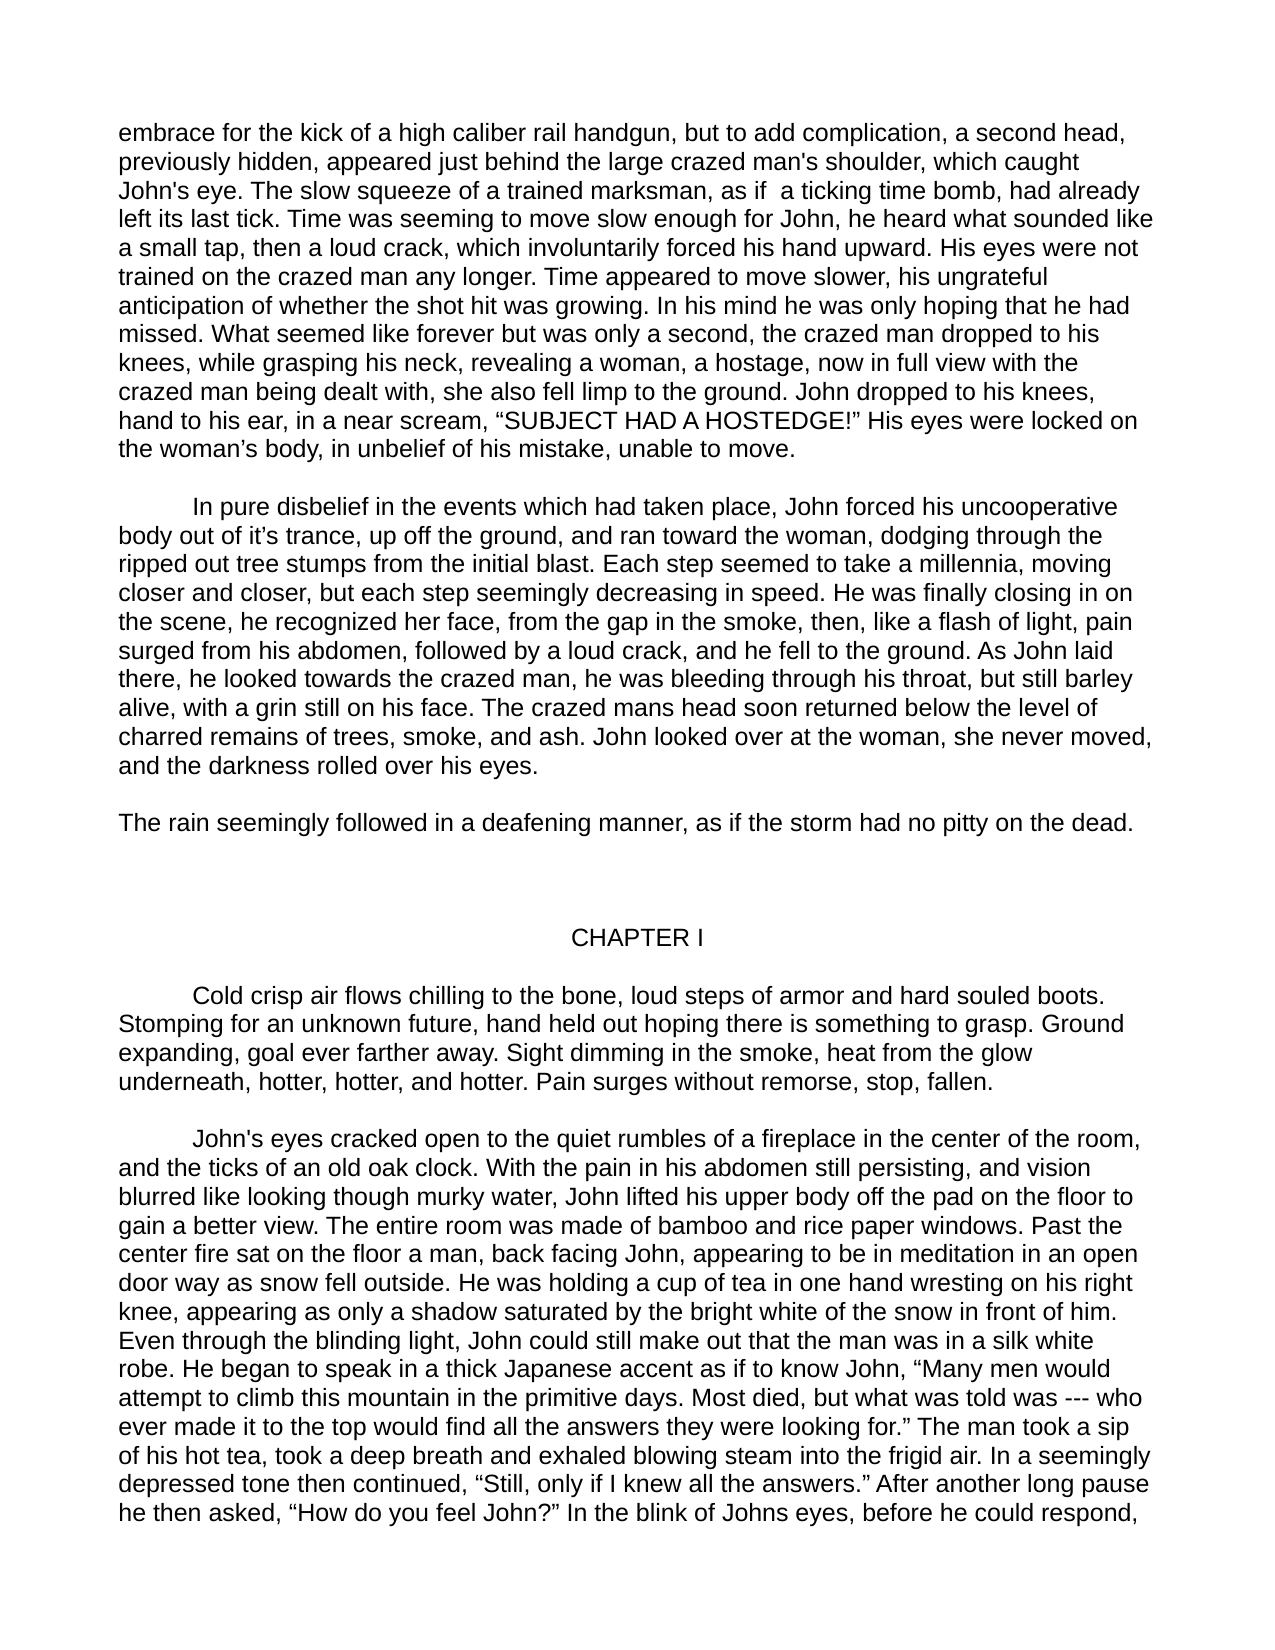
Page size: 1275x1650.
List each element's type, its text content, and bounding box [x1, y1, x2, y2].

text John's eyes cracked open to the quiet rumbles of a fireplace in the center of the room, and the ticks of an old oak clock. With the pain in his abdomen still persisting, and vision blurred like looking though murky water, John lifted his upper body off the pad on the floor to gain a better view. The entire room was made of bamboo and rice paper windows. Past the center fire sat on the floor a man, back facing John, appearing to be in meditation in an open door way as snow fell outside. He was holding a cup of tea in one hand wresting on his right knee, appearing as only a shadow saturated by the bright white of the snow in front of him. Even through the blinding light, John could still make out that the man was in a silk white robe. He began to speak in a thick Japanese accent as if to know John, “Many men would attempt to climb this mountain in the primitive days. Most died, but what was told was --- who ever made it to the top would find all the answers they were looking for.” The man took a sip of his hot tea, took a deep breath and exhaled blowing steam into the frigid air. In a seemingly depressed tone then continued, “Still, only if I knew all the answers.” After another long pause he then asked, “How do you feel John?” In the blink of Johns eyes, before he could respond, [118, 1124, 1157, 1527]
text Cold crisp air flows chilling to the bone, loud steps of armor and hard souled boots. Stomping for an unknown future, hand held out hoping there is something to grasp. Ground expanding, goal ever farther away. Sight dimming in the smoke, heat from the glow underneath, hotter, hotter, and hotter. Pain surges without remorse, stop, fallen. [118, 981, 1157, 1096]
text embrace for the kick of a high caliber rail handgun, but to add complication, a second head, previously hidden, appeared just behind the large crazed man's shoulder, which caught John's eye. The slow squeeze of a trained marksman, as if a ticking time bomb, had already left its last tick. Time was seeming to move slow enough for John, he heard what sounded like a small tap, then a loud crack, which involuntarily forced his hand upward. His eyes were not trained on the crazed man any longer. Time appeared to move slower, his ungrateful anticipation of whether the shot hit was growing. In his mind he was only hoping that he had missed. What seemed like forever but was only a second, the crazed man dropped to his knees, while grasping his neck, revealing a woman, a hostage, now in full view with the crazed man being dealt with, she also fell limp to the ground. John dropped to his knees, hand to his ear, in a near scream, “SUBJECT HAD A HOSTEDGE!” His eyes were locked on the woman’s body, in unbelief of his mistake, unable to move. [118, 118, 1157, 463]
text In pure disbelief in the events which had taken place, John forced his uncooperative body out of it’s trance, up off the ground, and ran toward the woman, dodging through the ripped out tree stumps from the initial blast. Each step seemed to take a millennia, moving closer and closer, but each step seemingly decreasing in speed. He was finally closing in on the scene, he recognized her face, from the gap in the smoke, then, like a flash of light, pain surged from his abdomen, followed by a loud crack, and he fell to the ground. As John laid there, he looked towards the crazed man, he was bleeding through his throat, but still barley alive, with a grin still on his face. The crazed mans head soon returned below the level of charred remains of trees, smoke, and ash. John looked over at the woman, she never moved, and the darkness rolled over his eyes. [118, 492, 1157, 779]
text CHAPTER I [118, 923, 1157, 952]
text The rain seemingly followed in a deafening manner, as if the storm had no pitty on the dead. [118, 808, 1157, 837]
